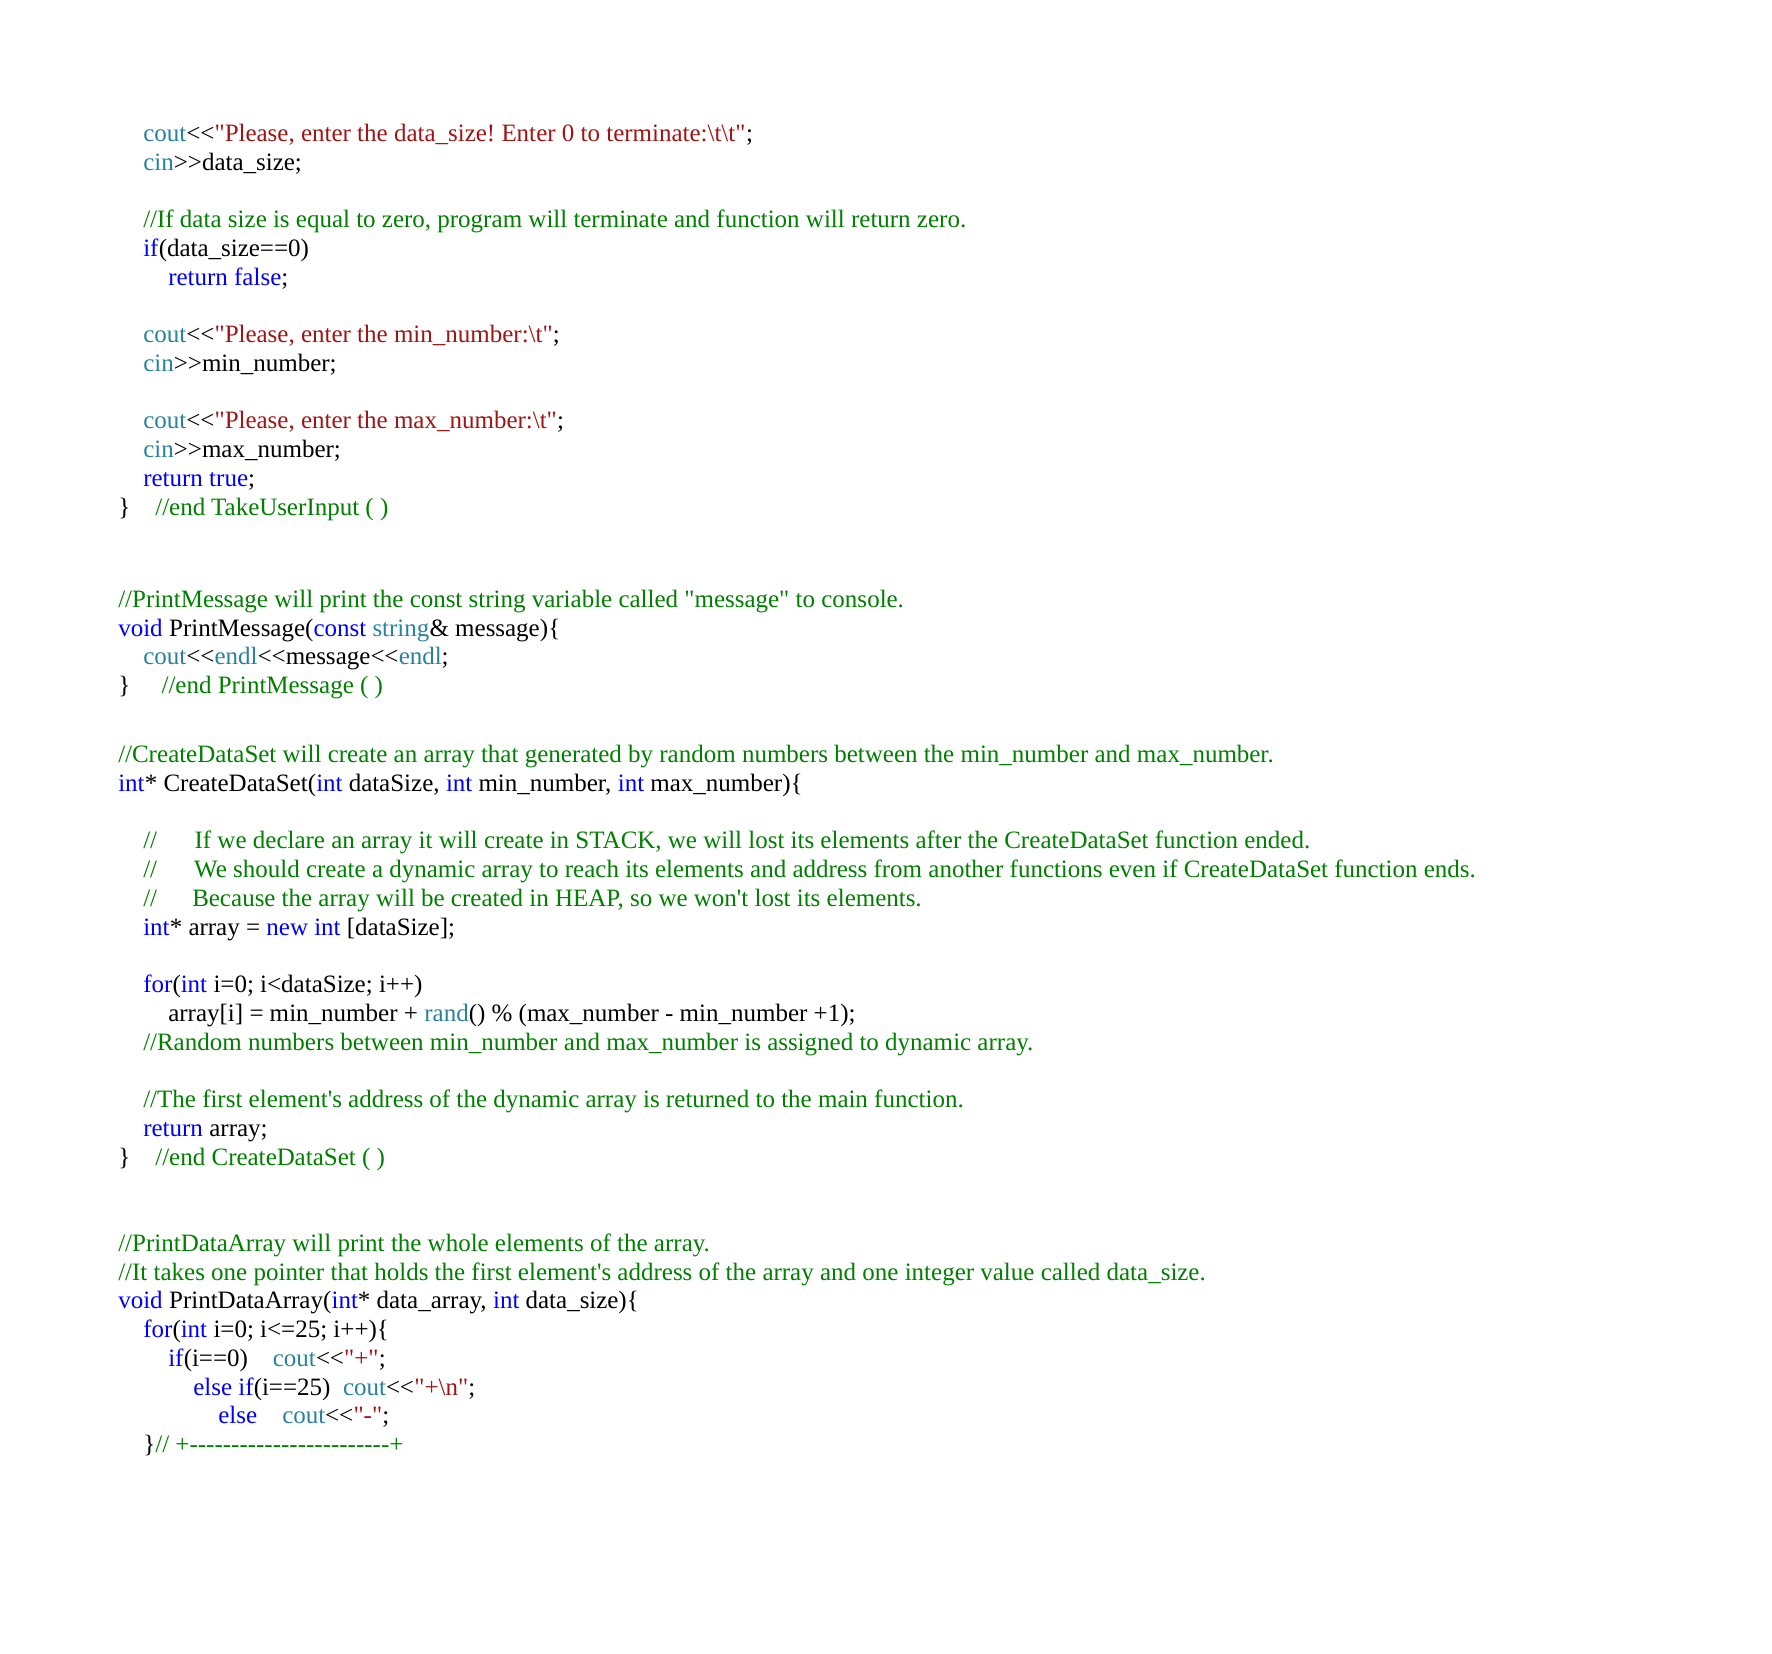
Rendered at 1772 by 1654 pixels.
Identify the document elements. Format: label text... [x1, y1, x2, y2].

text array[i] = min_number + rand() % (max_number - min_number +1); [118, 998, 1653, 1027]
text return false; [118, 262, 1653, 291]
text //The first element's address of the dynamic array is returned to the main function. [118, 1084, 1653, 1113]
text } //end TakeUserInput ( ) [118, 492, 1653, 521]
text }// +------------------------+ [118, 1429, 1653, 1458]
text // We should create a dynamic array to reach its elements and address from another functions even if CreateDataSet function ends. [118, 854, 1653, 883]
text for(int i=0; i<dataSize; i++) [118, 969, 1653, 998]
text if(data_size==0) [118, 233, 1653, 262]
text cout<<"Please, enter the min_number:\t"; [118, 319, 1653, 348]
text int* array = new int [dataSize]; [118, 912, 1653, 940]
text return array; [118, 1113, 1653, 1142]
text // If we declare an array it will create in STACK, we will lost its elements after the CreateDataSet function ended. [118, 825, 1653, 854]
text cin>>data_size; [118, 147, 1653, 176]
text for(int i=0; i<=25; i++){ [118, 1314, 1653, 1343]
text else if(i==25) cout<<"+\n"; [118, 1372, 1653, 1400]
text void PrintDataArray(int* data_array, int data_size){ [118, 1285, 1653, 1314]
text //It takes one pointer that holds the first element's address of the array and one integer value called data_size. [118, 1257, 1653, 1285]
text } //end CreateDataSet ( ) [118, 1142, 1653, 1170]
text //PrintMessage will print the const string variable called "message" to console. [118, 584, 1653, 613]
text cin>>max_number; [118, 434, 1653, 463]
text cout<<"Please, enter the data_size! Enter 0 to terminate:\t\t"; [118, 118, 1653, 147]
text //Random numbers between min_number and max_number is assigned to dynamic array. [118, 1027, 1653, 1055]
text //PrintDataArray will print the whole elements of the array. [118, 1228, 1653, 1257]
text else cout<<"-"; [118, 1400, 1653, 1429]
text if(i==0) cout<<"+"; [118, 1343, 1653, 1372]
text cout<<endl<<message<<endl; [118, 641, 1653, 670]
text int* CreateDataSet(int dataSize, int min_number, int max_number){ [118, 768, 1653, 797]
text cin>>min_number; [118, 348, 1653, 377]
text return true; [118, 463, 1653, 492]
text } //end PrintMessage ( ) [118, 670, 1653, 699]
text //CreateDataSet will create an array that generated by random numbers between the min_number and max_number. [118, 739, 1653, 768]
text // Because the array will be created in HEAP, so we won't lost its elements. [118, 883, 1653, 912]
text void PrintMessage(const string& message){ [118, 613, 1653, 641]
text //If data size is equal to zero, program will terminate and function will return zero. [118, 204, 1653, 233]
text cout<<"Please, enter the max_number:\t"; [118, 406, 1653, 434]
